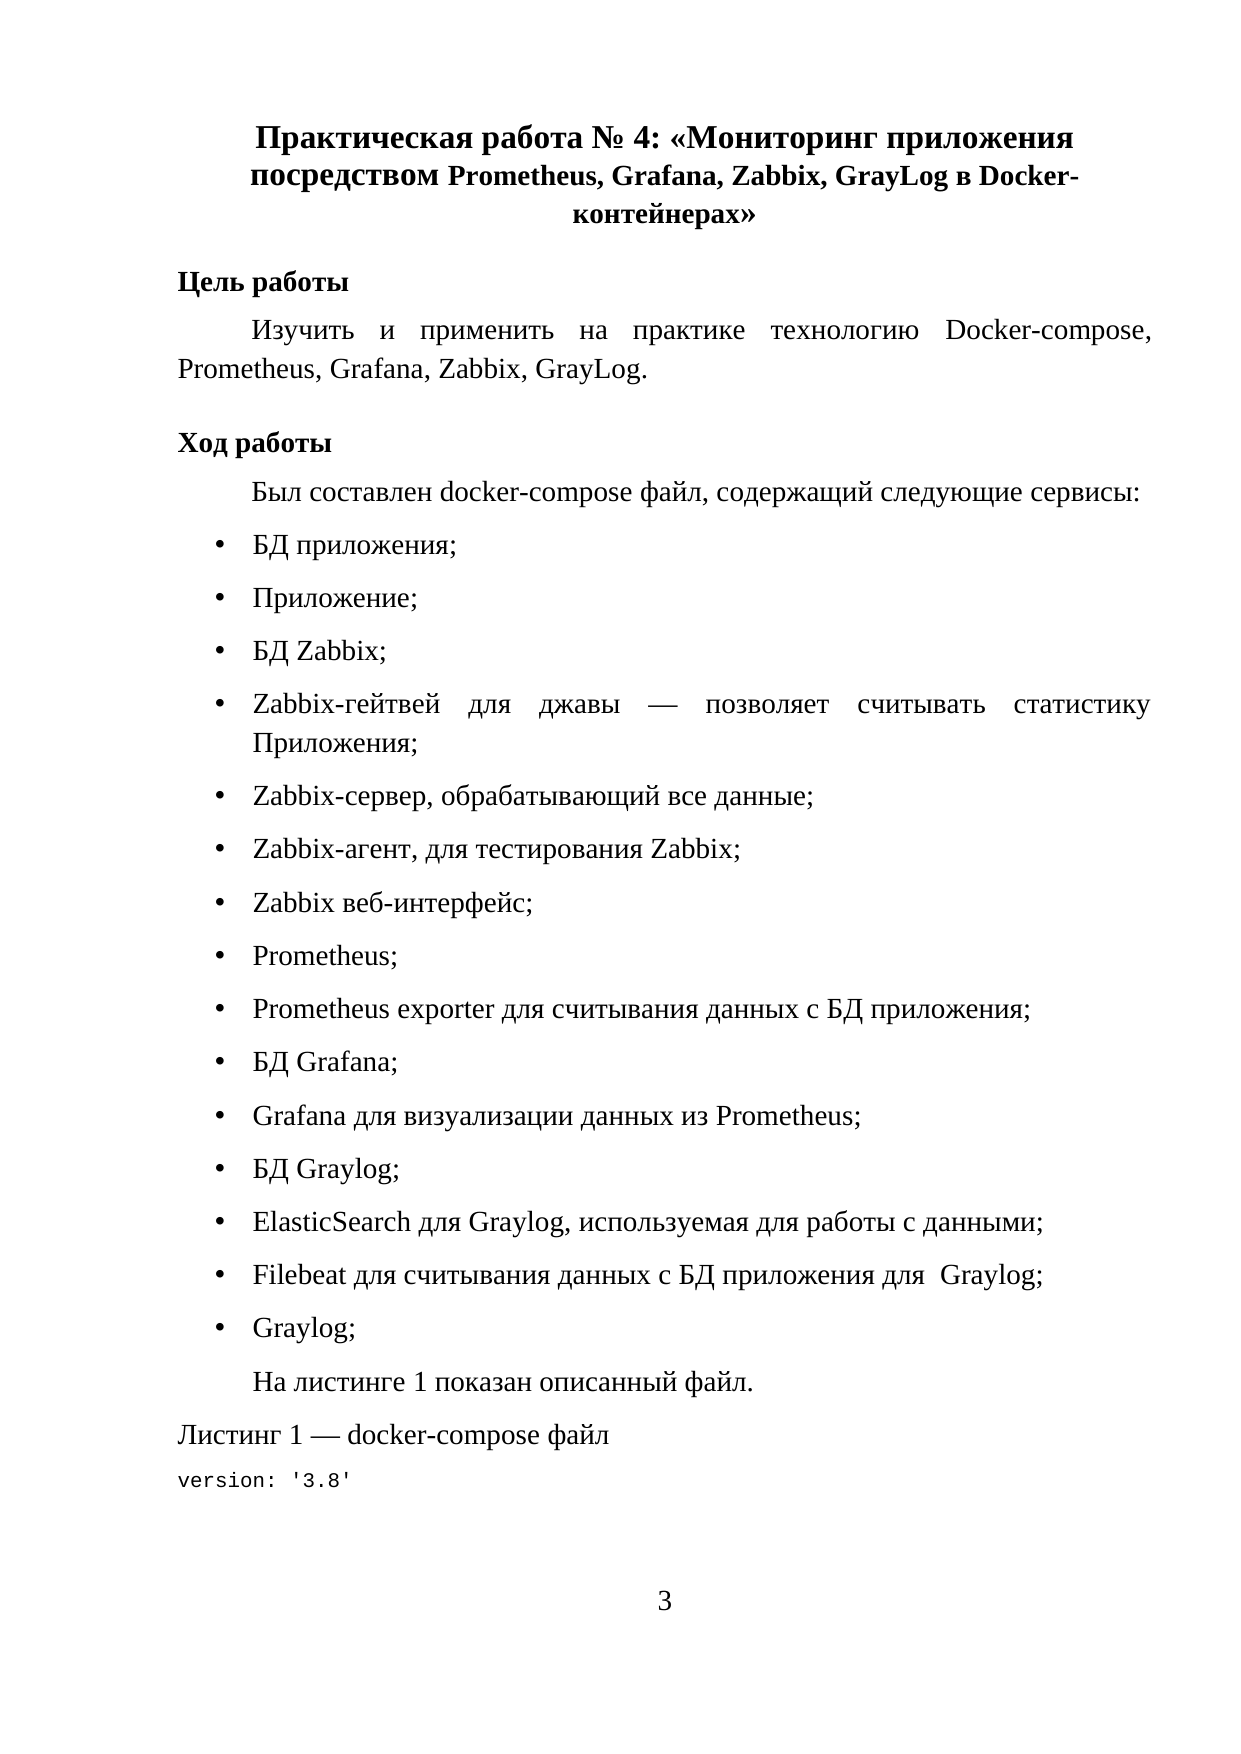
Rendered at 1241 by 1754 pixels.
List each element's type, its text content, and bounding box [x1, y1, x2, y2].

text На листинге 1 показан описанный файл. [177, 1364, 1152, 1397]
list БД Graylog; [215, 1151, 1152, 1184]
list БД приложения; [215, 527, 1152, 560]
text version: '3.8' [177, 1470, 1152, 1494]
list Zabbix-сервер, обрабатывающий все данные; [215, 778, 1152, 812]
text Листинг 1 — docker-compose файл [177, 1417, 1152, 1450]
subtitle Практическая работа № 4: «Мониторинг приложения посредством Prometheus, Grafana, Zabbix, GrayLog в Docker-контейнерах» [177, 118, 1152, 231]
list Zabbix веб-интерфейс; [215, 885, 1152, 918]
list Приложение; [215, 580, 1152, 614]
text Был составлен docker-compose файл, содержащий следующие сервисы: [177, 474, 1152, 507]
subtitle Цель работы [177, 264, 1152, 297]
subtitle Ход работы [177, 425, 1152, 458]
list Zabbix-агент, для тестирования Zabbix; [215, 831, 1152, 865]
list Graylog; [215, 1311, 1152, 1344]
list Zabbix-гейтвей для джавы — позволяет считывать статистику Приложения; [215, 686, 1152, 759]
list Prometheus; [215, 938, 1152, 972]
list ElasticSearch для Graylog, используемая для работы с данными; [215, 1204, 1152, 1238]
list Grafana для визуализации данных из Prometheus; [215, 1098, 1152, 1131]
list БД Zabbix; [215, 633, 1152, 667]
text Изучить и применить на практике технологию Docker-compose, Prometheus, Grafana, Zabbix, GrayLog. [177, 312, 1152, 384]
list Prometheus exporter для считывания данных с БД приложения; [215, 991, 1152, 1025]
list БД Grafana; [215, 1044, 1152, 1078]
list Filebeat для считывания данных с БД приложения для Graylog; [215, 1257, 1152, 1291]
